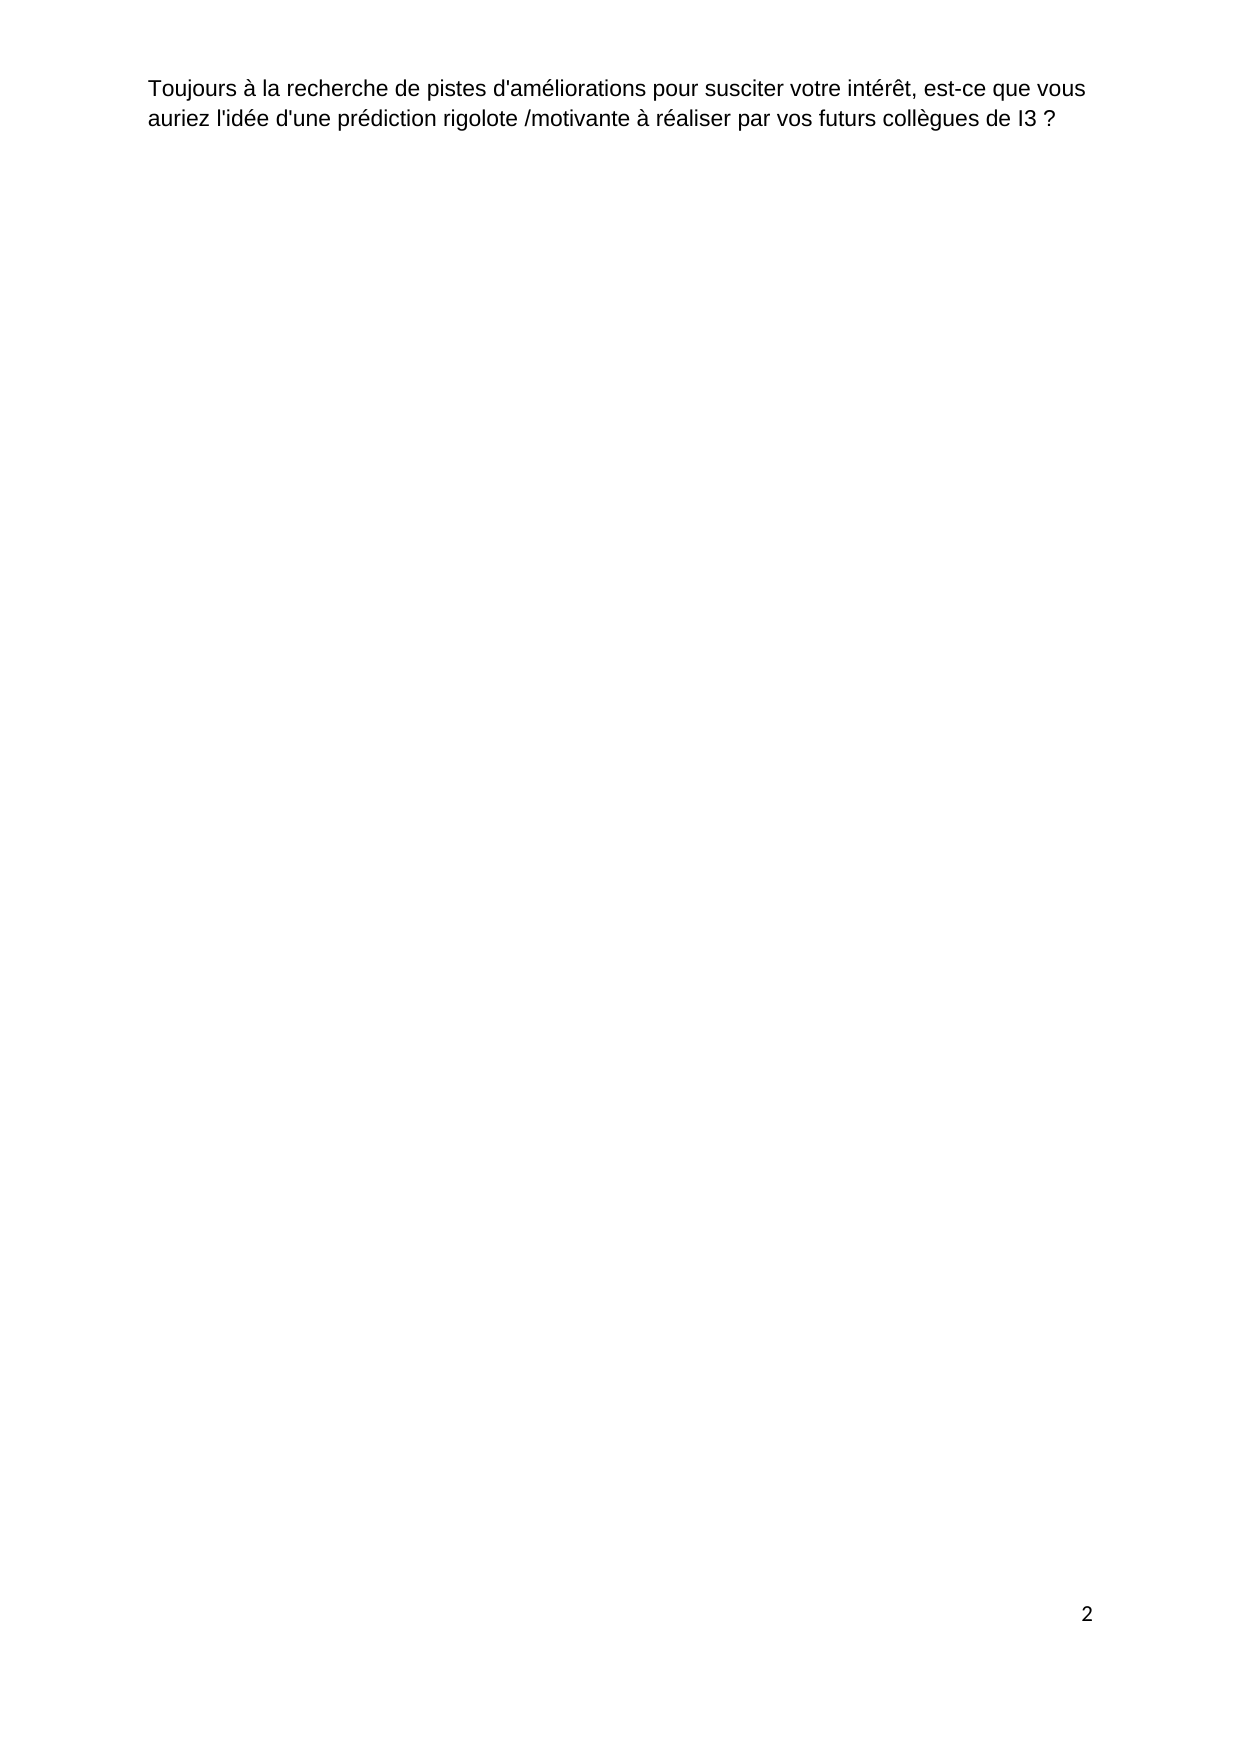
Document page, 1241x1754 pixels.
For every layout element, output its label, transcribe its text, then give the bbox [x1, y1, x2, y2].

text Toujours à la recherche de pistes d'améliorations pour susciter votre intérêt, est-ce que vous auriez l'idée d'une prédiction rigolote /motivante à réaliser par vos futurs collègues de I3 ? [148, 75, 1093, 132]
